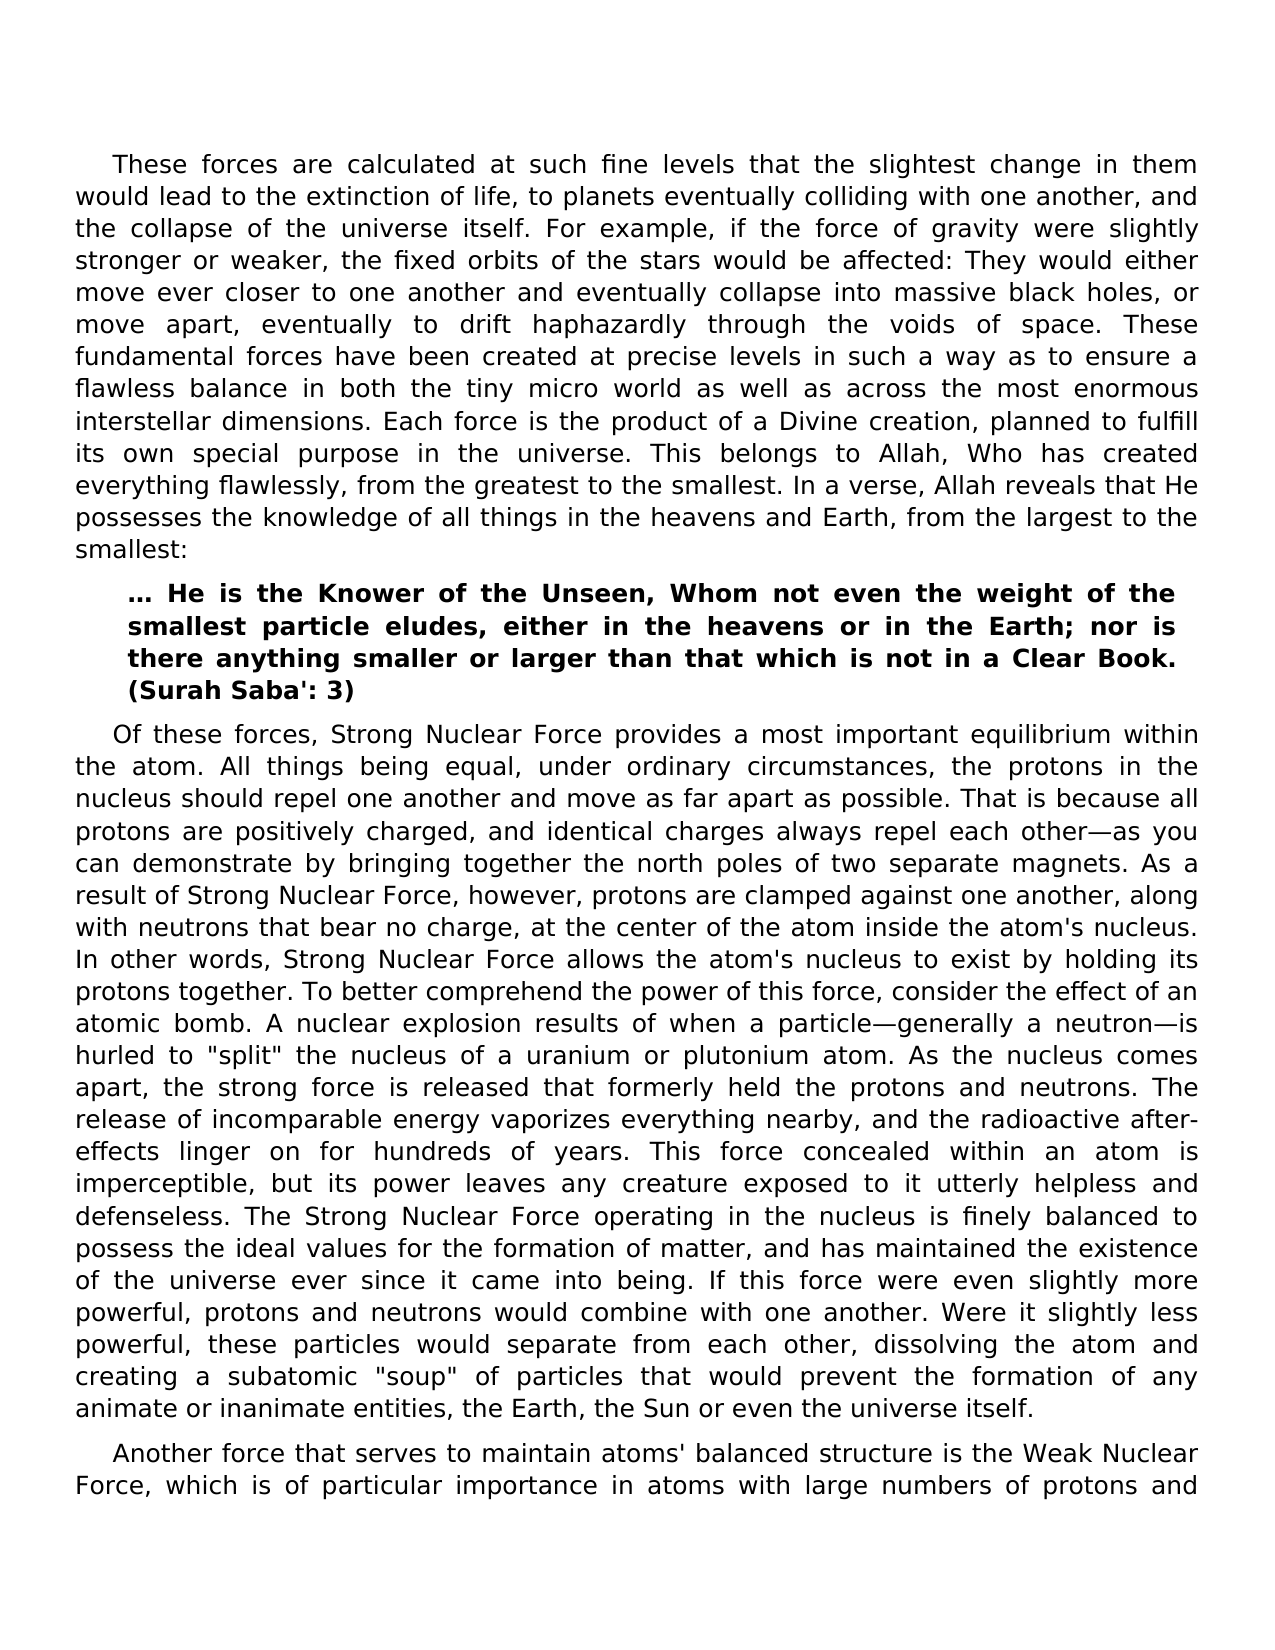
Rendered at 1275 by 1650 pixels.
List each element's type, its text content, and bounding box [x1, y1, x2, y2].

text Of these forces, Strong Nuclear Force provides a most important equilibrium within the atom. All things being equal, under ordinary circumstances, the protons in the nucleus should repel one another and move as far apart as possible. That is because all protons are positively charged, and identical charges always repel each other—as you can demonstrate by bringing together the north poles of two separate magnets. As a result of Strong Nuclear Force, however, protons are clamped against one another, along with neutrons that bear no charge, at the center of the atom inside the atom's nucleus. In other words, Strong Nuclear Force allows the atom's nucleus to exist by holding its protons together. To better comprehend the power of this force, consider the effect of an atomic bomb. A nuclear explosion results of when a particle—generally a neutron—is hurled to "split" the nucleus of a uranium or plutonium atom. As the nucleus comes apart, the strong force is released that formerly held the protons and neutrons. The release of incomparable energy vaporizes everything nearby, and the radioactive after-effects linger on for hundreds of years. This force concealed within an atom is imperceptible, but its power leaves any creature exposed to it utterly helpless and defenseless. The Strong Nuclear Force operating in the nucleus is finely balanced to possess the ideal values for the formation of matter, and has maintained the existence of the universe ever since it came into being. If this force were even slightly more powerful, protons and neutrons would combine with one another. Were it slightly less powerful, these particles would separate from each other, dissolving the atom and creating a subatomic "soup" of particles that would prevent the formation of any animate or inanimate entities, the Earth, the Sun or even the universe itself. [75, 720, 1200, 1423]
text Another force that serves to maintain atoms' balanced structure is the Weak Nuclear Force, which is of particular importance in atoms with large numbers of protons and [75, 1439, 1200, 1500]
text These forces are calculated at such fine levels that the slightest change in them would lead to the extinction of life, to planets eventually colliding with one another, and the collapse of the universe itself. For example, if the force of gravity were slightly stronger or weaker, the fixed orbits of the stars would be affected: They would either move ever closer to one another and eventually collapse into massive black holes, or move apart, eventually to drift haphazardly through the voids of space. These fundamental forces have been created at precise levels in such a way as to ensure a flawless balance in both the tiny micro world as well as across the most enormous interstellar dimensions. Each force is the product of a Divine creation, planned to fulfill its own special purpose in the universe. This belongs to Allah, Who has created everything flawlessly, from the greatest to the smallest. In a verse, Allah reveals that He possesses the knowledge of all things in the heavens and Earth, from the largest to the smallest: [75, 150, 1200, 564]
text … He is the Knower of the Unseen, Whom not even the weight of the smallest particle eludes, either in the heavens or in the Earth; nor is there anything smaller or larger than that which is not in a Clear Book. (Surah Saba': 3) [127, 579, 1177, 705]
